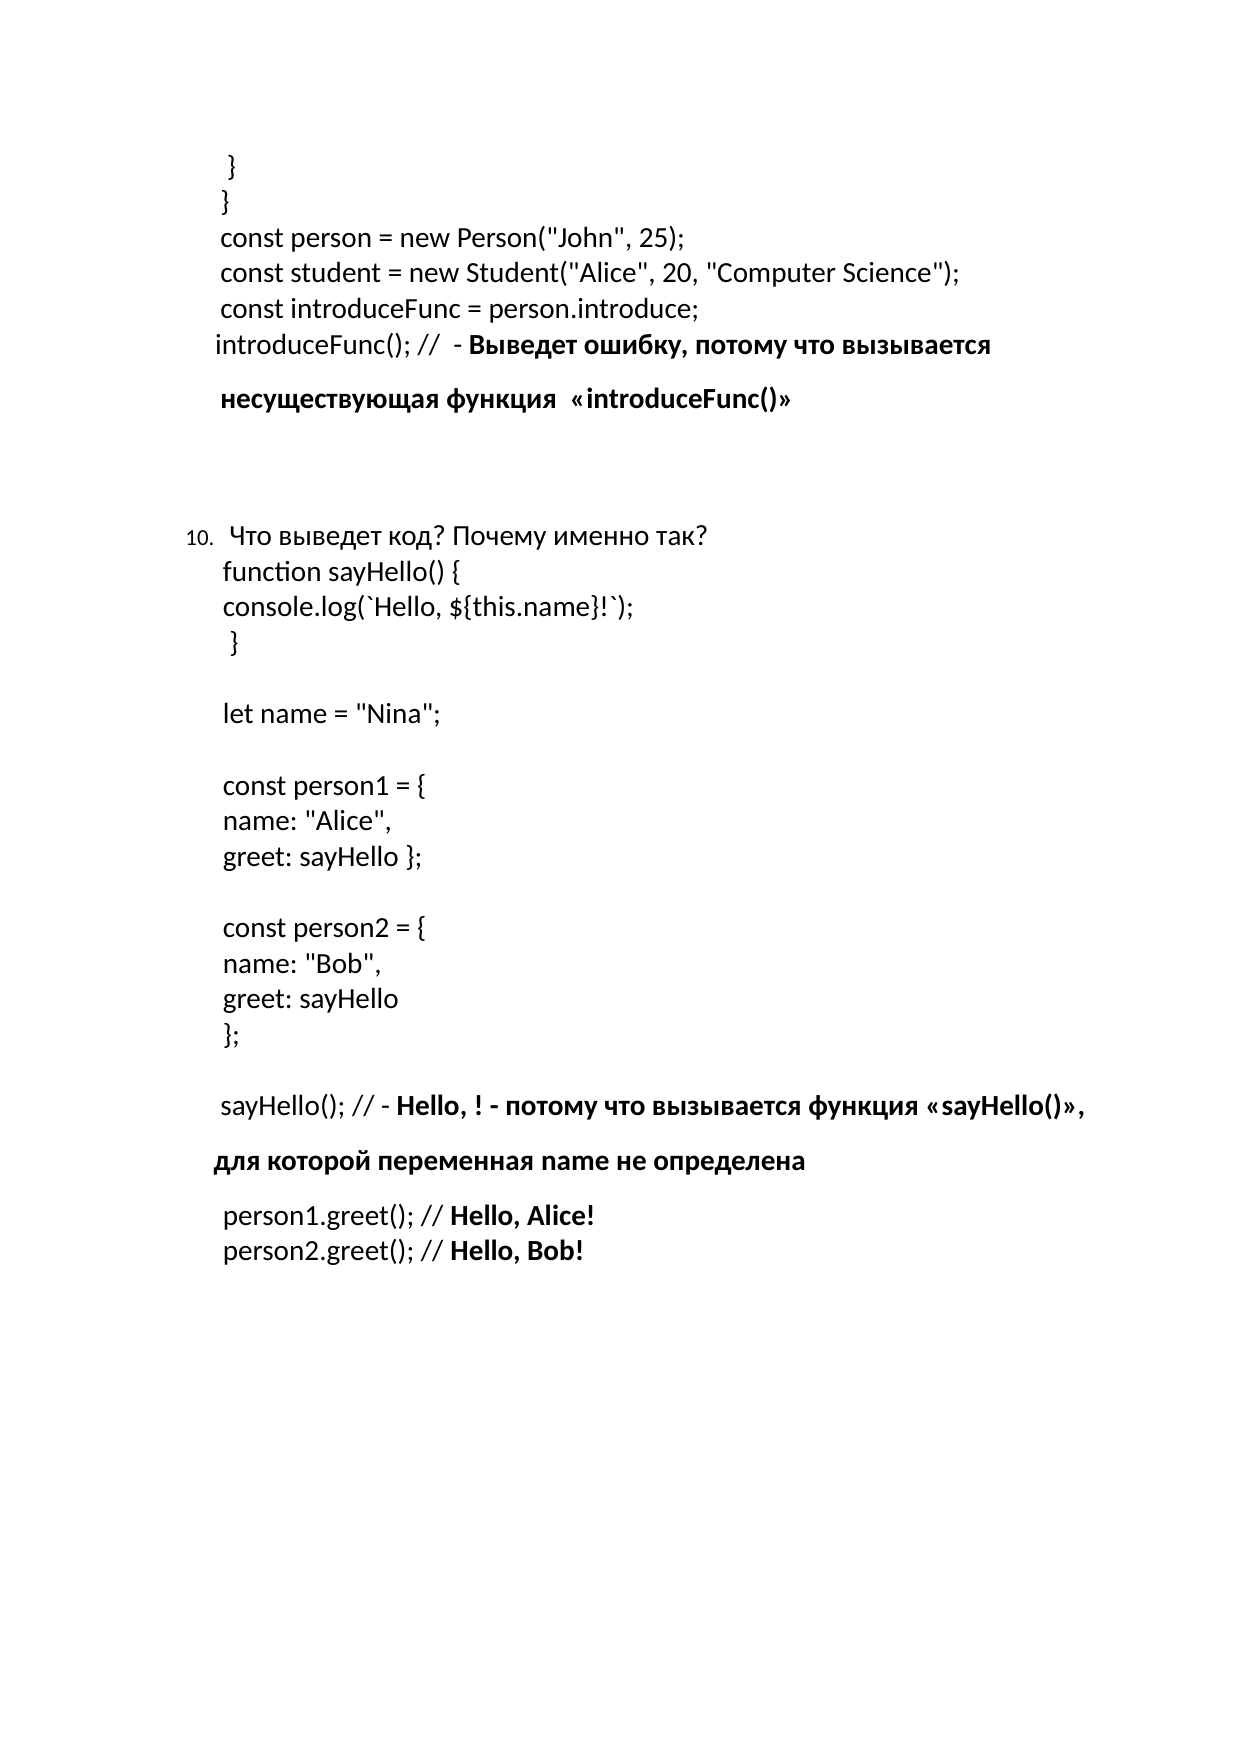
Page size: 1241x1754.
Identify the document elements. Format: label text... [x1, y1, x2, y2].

text } [148, 183, 1093, 219]
text name: "Alice", [223, 802, 1093, 838]
text person2.greet(); // Hello, Bob! [223, 1232, 1093, 1268]
text console.log(`Hello, ${this.name}!`); [223, 588, 1093, 624]
text person1.greet(); // Hello, Alice! [223, 1197, 1093, 1232]
text const student = new Student("Alice", 20, "Computer Science"); [148, 254, 1093, 290]
text несуществующая функция «introduceFunc()» [148, 380, 1093, 416]
text const introduceFunc = person.introduce; [148, 290, 1093, 326]
text для которой переменная name не определена [148, 1142, 1093, 1178]
list Что выведет код? Почему именно так? [185, 517, 1093, 553]
text greet: sayHello }; [223, 838, 1093, 873]
text introduceFunc(); // - Выведет ошибку, потому что вызывается [148, 326, 1093, 361]
text name: "Bob", [223, 945, 1093, 980]
text }; [223, 1016, 1093, 1052]
text } [148, 148, 1093, 183]
text sayHello(); // - Hello, ! - потому что вызывается функция «sayHello()», [148, 1087, 1093, 1123]
text let name = "Nina"; [223, 695, 1093, 731]
text const person2 = { [223, 909, 1093, 945]
text const person = new Person("John", 25); [148, 219, 1093, 254]
text const person1 = { [223, 767, 1093, 802]
text greet: sayHello [223, 980, 1093, 1016]
text } [223, 624, 1093, 660]
text function sayHello() { [223, 553, 1093, 588]
